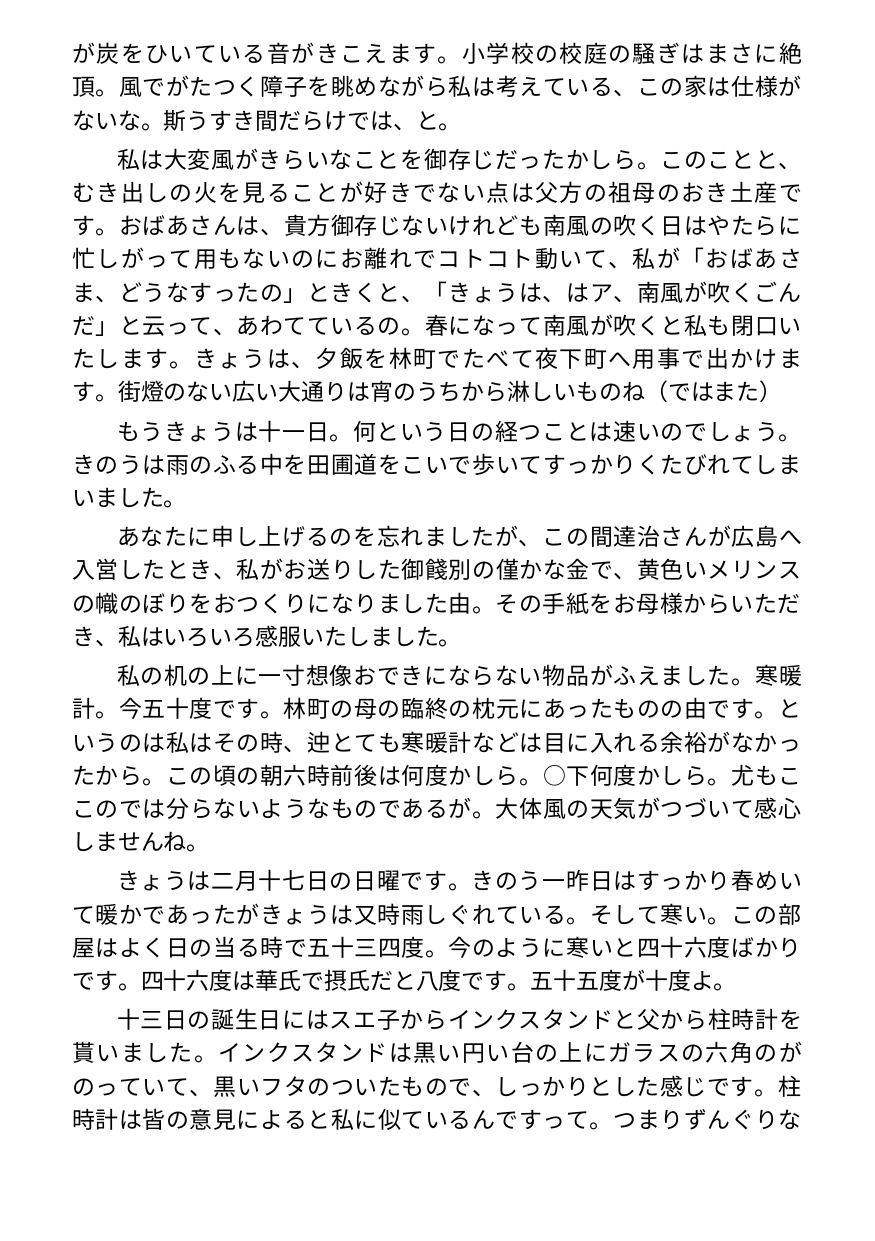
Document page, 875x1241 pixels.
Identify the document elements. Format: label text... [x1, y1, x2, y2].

text 十三日の誕生日にはスエ子からインクスタンドと父から柱時計を貰いました。インクスタンドは黒い円い台の上にガラスの六角のがのっていて、黒いフタのついたもので、しっかりとした感じです。柱時計は皆の意見によると私に似ているんですって。つまりずんぐりな [72, 1002, 802, 1135]
text あなたに申し上げるのを忘れましたが、この間達治さんが広島へ入営したとき、私がお送りした御餞別の僅かな金で、黄色いメリンスの幟のぼりをおつくりになりました由。その手紙をお母様からいただき、私はいろいろ感服いたしました。 [72, 519, 802, 652]
text が炭をひいている音がきこえます。小学校の校庭の騒ぎはまさに絶頂。風でがたつく障子を眺めながら私は考えている、この家は仕様がないな。斯うすき間だらけでは、と。 [72, 36, 802, 136]
text 私は大変風がきらいなことを御存じだったかしら。このことと、むき出しの火を見ることが好きでない点は父方の祖母のおき土産です。おばあさんは、貴方御存じないけれども南風の吹く日はやたらに忙しがって用もないのにお離れでコトコト動いて、私が「おばあさま、どうなすったの」ときくと、「きょうは、はア、南風が吹くごんだ」と云って、あわてているの。春になって南風が吹くと私も閉口いたします。きょうは、夕飯を林町でたべて夜下町へ用事で出かけます。街燈のない広い大通りは宵のうちから淋しいものね（ではまた） [72, 142, 802, 407]
text もうきょうは十一日。何という日の経つことは速いのでしょう。きのうは雨のふる中を田圃道をこいで歩いてすっかりくたびれてしまいました。 [72, 413, 802, 513]
text 私の机の上に一寸想像おできにならない物品がふえました。寒暖計。今五十度です。林町の母の臨終の枕元にあったものの由です。というのは私はその時、迚とても寒暖計などは目に入れる余裕がなかったから。この頃の朝六時前後は何度かしら。○下何度かしら。尤もここのでは分らないようなものであるが。大体風の天気がつづいて感心しませんね。 [72, 658, 802, 857]
text きょうは二月十七日の日曜です。きのう一昨日はすっかり春めいて暖かであったがきょうは又時雨しぐれている。そして寒い。この部屋はよく日の当る時で五十三四度。今のように寒いと四十六度ばかりです。四十六度は華氏で摂氏だと八度です。五十五度が十度よ。 [72, 863, 802, 996]
